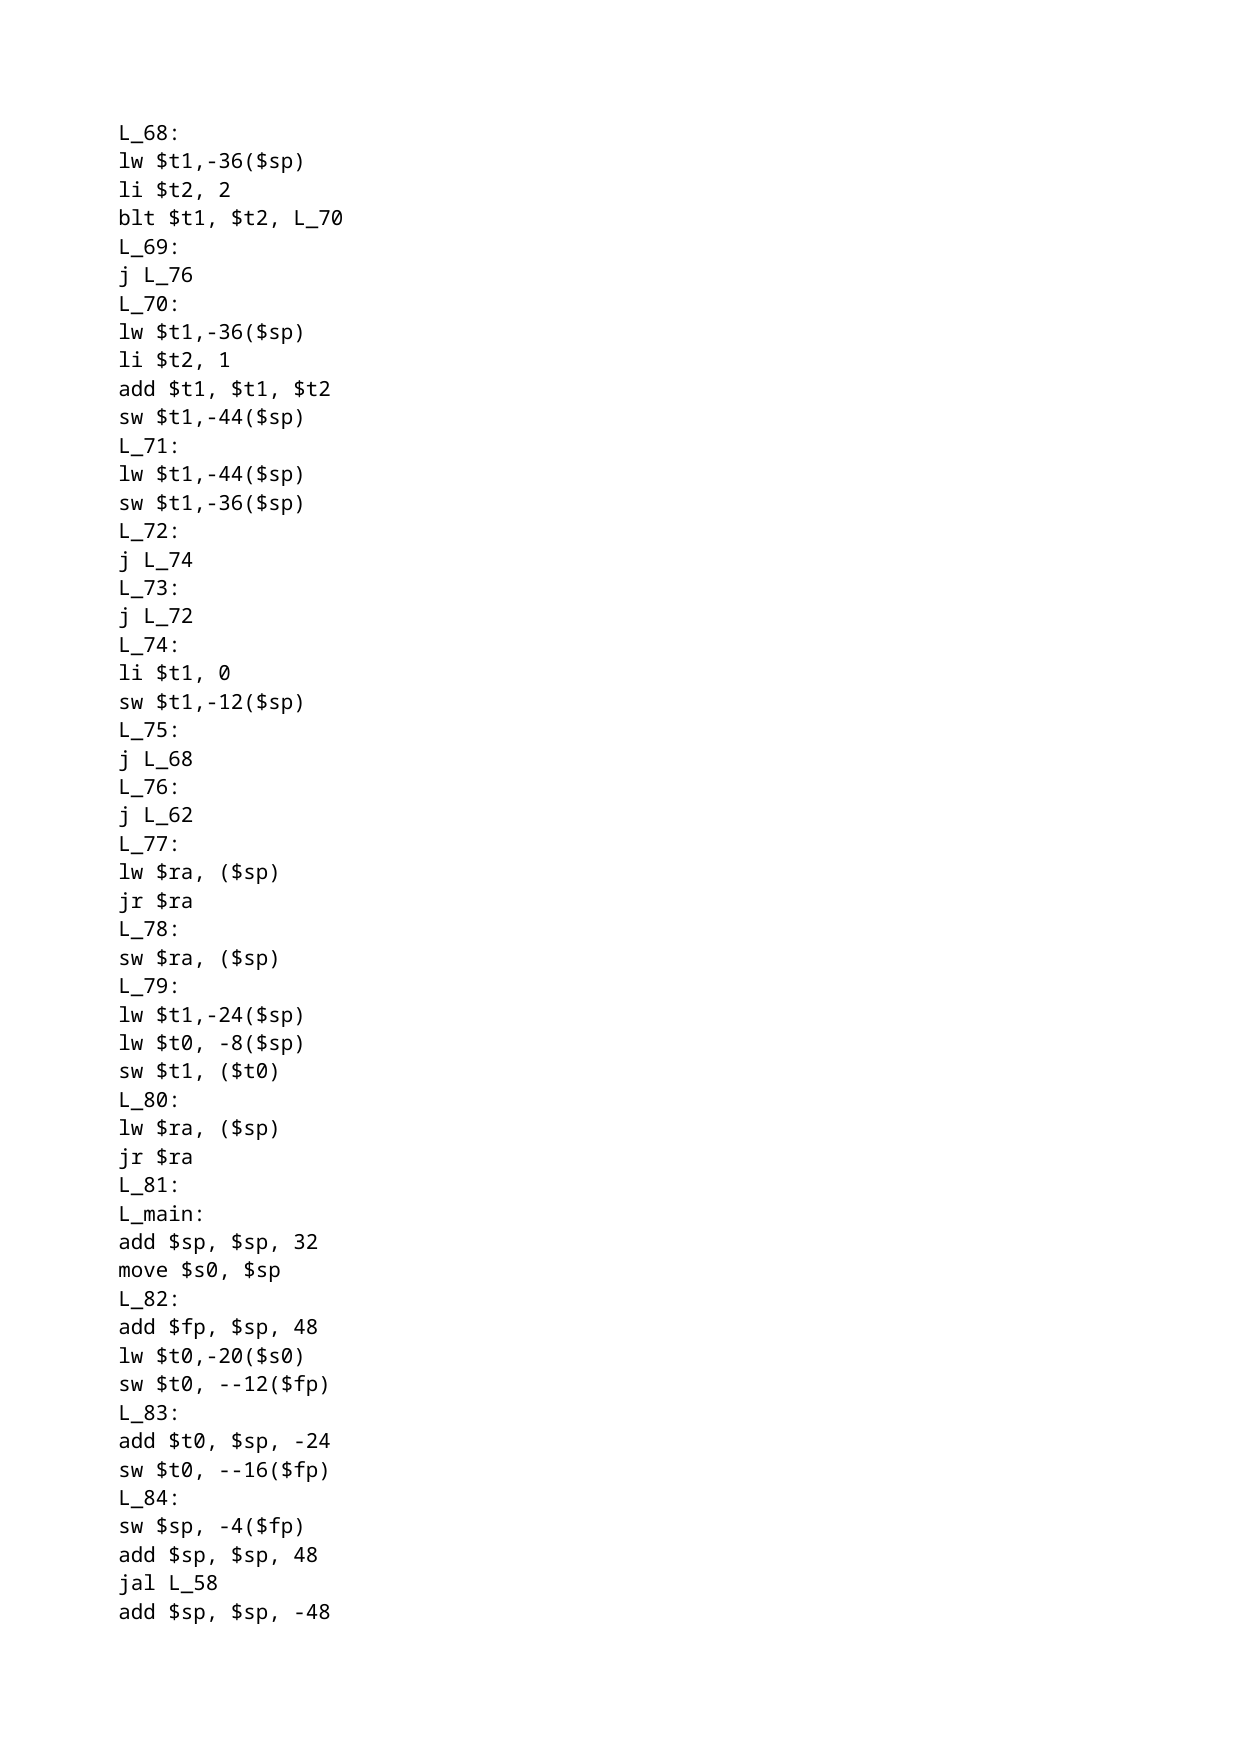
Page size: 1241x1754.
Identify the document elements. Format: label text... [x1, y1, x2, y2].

text L_68: [118, 118, 1122, 147]
text L_81: [118, 1170, 1122, 1199]
text li $t2, 1 [118, 346, 1122, 374]
text lw $t1,-24($sp) [118, 1000, 1122, 1028]
text move $s0, $sp [118, 1256, 1122, 1284]
text L_74: [118, 630, 1122, 658]
text L_82: [118, 1284, 1122, 1312]
text add $t0, $sp, -24 [118, 1426, 1122, 1455]
text j L_62 [118, 801, 1122, 829]
text lw $ra, ($sp) [118, 857, 1122, 886]
text sw $t0, --12($fp) [118, 1369, 1122, 1398]
text jr $ra [118, 886, 1122, 914]
text sw $t1,-12($sp) [118, 687, 1122, 715]
text lw $t1,-36($sp) [118, 147, 1122, 175]
text L_80: [118, 1085, 1122, 1113]
text sw $t1,-44($sp) [118, 402, 1122, 431]
text L_75: [118, 715, 1122, 744]
text j L_74 [118, 545, 1122, 573]
text sw $t1,-36($sp) [118, 488, 1122, 516]
text lw $t1,-36($sp) [118, 317, 1122, 346]
text add $t1, $t1, $t2 [118, 374, 1122, 402]
text add $fp, $sp, 48 [118, 1312, 1122, 1341]
text li $t2, 2 [118, 175, 1122, 203]
text add $sp, $sp, 48 [118, 1540, 1122, 1568]
text L_main: [118, 1199, 1122, 1227]
text add $sp, $sp, 32 [118, 1227, 1122, 1256]
text L_70: [118, 289, 1122, 317]
text lw $t0, -8($sp) [118, 1028, 1122, 1057]
text sw $ra, ($sp) [118, 943, 1122, 971]
text sw $t1, ($t0) [118, 1057, 1122, 1085]
text L_71: [118, 431, 1122, 459]
text j L_76 [118, 260, 1122, 289]
text L_77: [118, 829, 1122, 857]
text li $t1, 0 [118, 658, 1122, 687]
text L_73: [118, 573, 1122, 602]
text L_72: [118, 516, 1122, 545]
text add $sp, $sp, -48 [118, 1597, 1122, 1625]
text L_79: [118, 971, 1122, 1000]
text jal L_58 [118, 1568, 1122, 1597]
text L_78: [118, 914, 1122, 943]
text lw $t1,-44($sp) [118, 459, 1122, 488]
text L_84: [118, 1483, 1122, 1512]
text j L_72 [118, 602, 1122, 630]
text L_76: [118, 772, 1122, 801]
text lw $t0,-20($s0) [118, 1341, 1122, 1369]
text sw $t0, --16($fp) [118, 1455, 1122, 1483]
text L_69: [118, 232, 1122, 260]
text j L_68 [118, 744, 1122, 772]
text lw $ra, ($sp) [118, 1113, 1122, 1142]
text blt $t1, $t2, L_70 [118, 203, 1122, 232]
text jr $ra [118, 1142, 1122, 1170]
text L_83: [118, 1398, 1122, 1426]
text sw $sp, -4($fp) [118, 1512, 1122, 1540]
